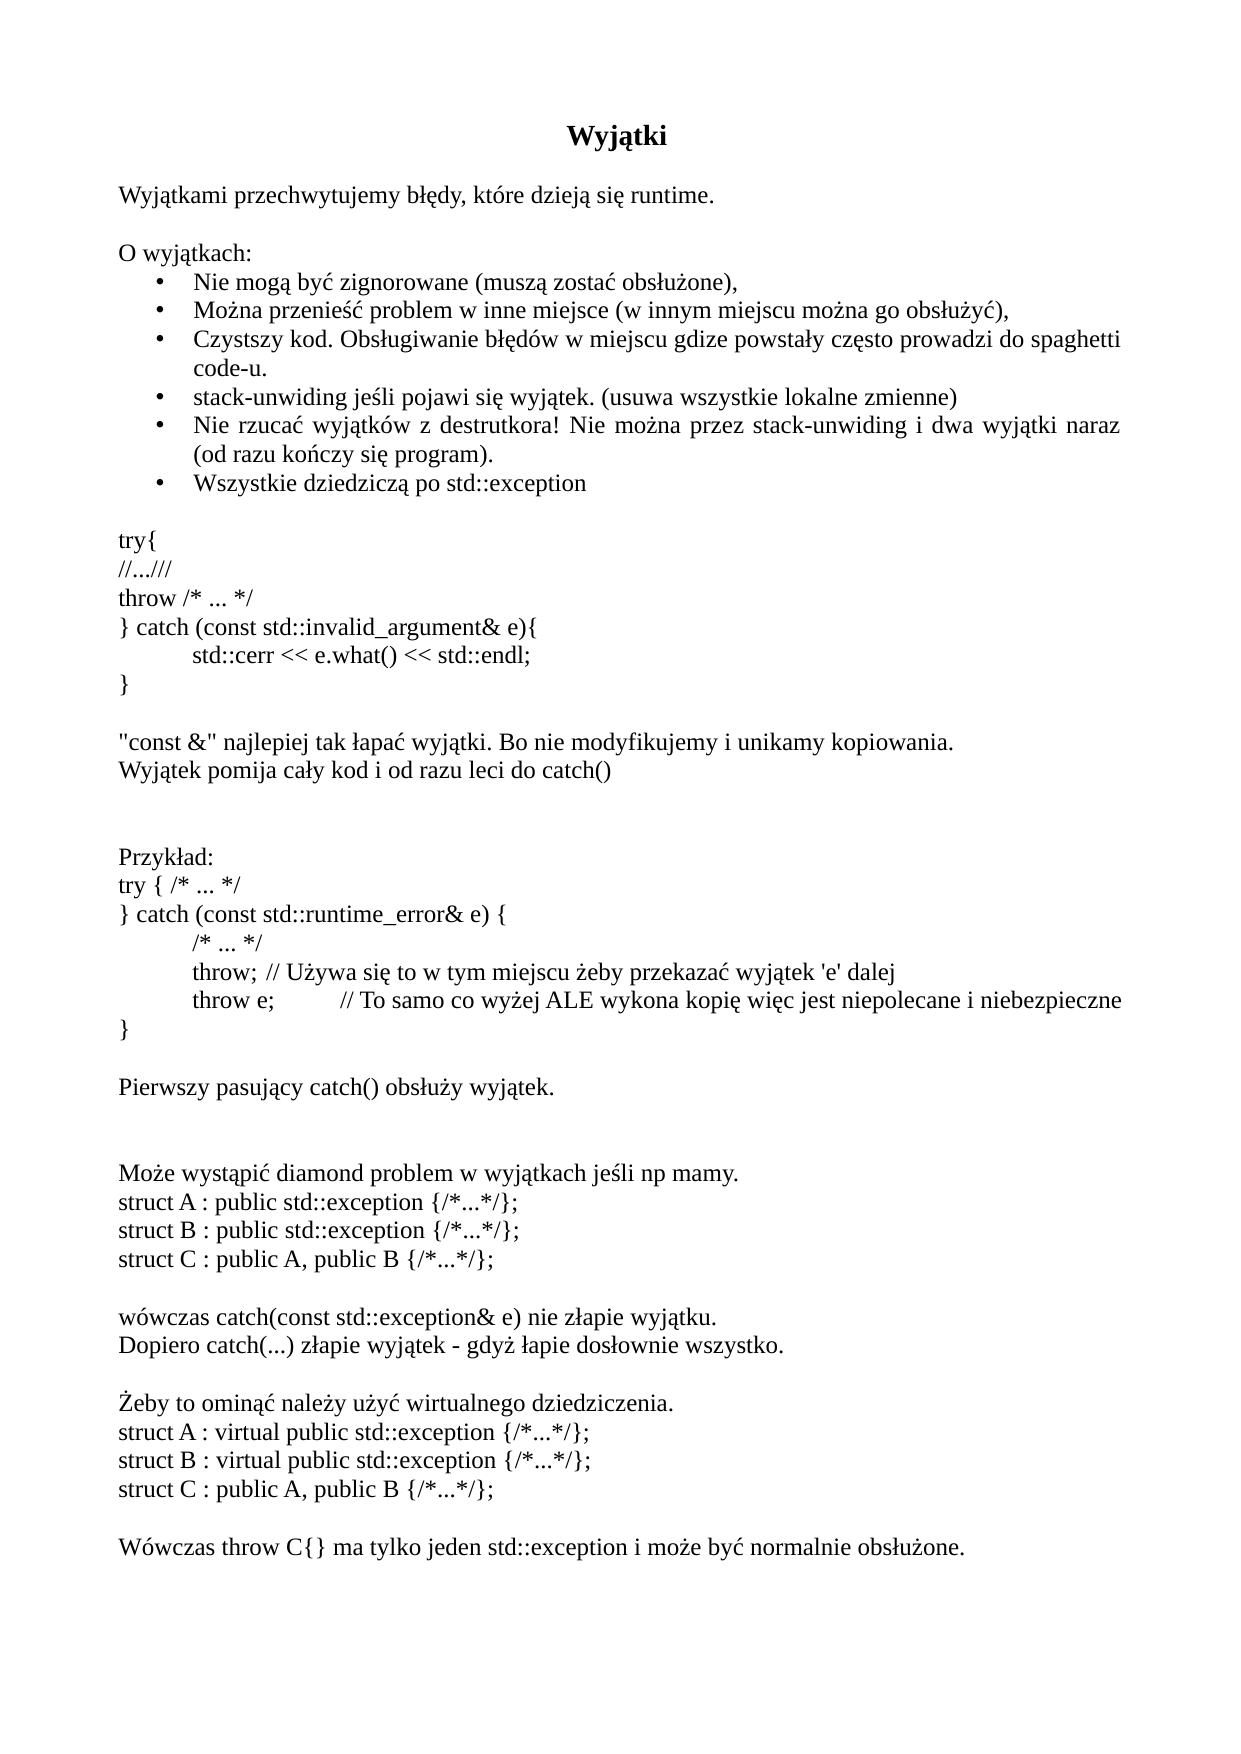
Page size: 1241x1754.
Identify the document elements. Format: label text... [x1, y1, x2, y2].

list Wszystkie dziedziczą po std::exception [156, 468, 1122, 497]
text O wyjątkach: [118, 238, 1122, 267]
text struct B : public std::exception {/*...*/}; [118, 1215, 1122, 1244]
text Pierwszy pasujący catch() obsłuży wyjątek. [118, 1072, 1122, 1100]
text try { /* ... */ [118, 870, 1122, 899]
text Żeby to ominąć należy użyć wirtualnego dziedziczenia. [118, 1388, 1122, 1417]
text struct C : public A, public B {/*...*/}; [118, 1244, 1122, 1273]
text Przykład: [118, 842, 1122, 870]
text Wyjątkami przechwytujemy błędy, które dzieją się runtime. [118, 180, 1122, 209]
list stack-unwiding jeśli pojawi się wyjątek. (usuwa wszystkie lokalne zmienne) [156, 382, 1122, 410]
text throw; // Używa się to w tym miejscu żeby przekazać wyjątek 'e' dalej [118, 957, 1122, 985]
text } [118, 1014, 1122, 1043]
list Czystszy kod. Obsługiwanie błędów w miejscu gdize powstały często prowadzi do spaghetti code-u. [156, 324, 1122, 382]
list Można przenieść problem w inne miejsce (w innym miejscu można go obsłużyć), [156, 295, 1122, 324]
text struct A : virtual public std::exception {/*...*/}; [118, 1417, 1122, 1445]
text wówczas catch(const std::exception& e) nie złapie wyjątku. [118, 1302, 1122, 1330]
list Nie rzucać wyjątków z destrutkora! Nie można przez stack-unwiding i dwa wyjątki naraz (od razu kończy się program). [156, 410, 1122, 468]
text throw /* ... */ [118, 583, 1122, 612]
text struct C : public A, public B {/*...*/}; [118, 1474, 1122, 1503]
text } [118, 669, 1122, 698]
text Wyjątki [118, 118, 1122, 152]
text std::cerr << e.what() << std::endl; [118, 640, 1122, 669]
text struct B : virtual public std::exception {/*...*/}; [118, 1445, 1122, 1474]
list Nie mogą być zignorowane (muszą zostać obsłużone), [156, 267, 1122, 295]
text Dopiero catch(...) złapie wyjątek - gdyż łapie dosłownie wszystko. [118, 1330, 1122, 1359]
text /* ... */ [118, 928, 1122, 957]
text //.../// [118, 554, 1122, 583]
text throw e; // To samo co wyżej ALE wykona kopię więc jest niepolecane i niebezpieczne [118, 985, 1122, 1014]
text try{ [118, 525, 1122, 554]
text } catch (const std::runtime_error& e) { [118, 899, 1122, 928]
text } catch (const std::invalid_argument& e){ [118, 612, 1122, 640]
text Wyjątek pomija cały kod i od razu leci do catch() [118, 755, 1122, 784]
text "const &" najlepiej tak łapać wyjątki. Bo nie modyfikujemy i unikamy kopiowania. [118, 727, 1122, 755]
text struct A : public std::exception {/*...*/}; [118, 1187, 1122, 1215]
text Wówczas throw C{} ma tylko jeden std::exception i może być normalnie obsłużone. [118, 1532, 1122, 1560]
text Może wystąpić diamond problem w wyjątkach jeśli np mamy. [118, 1158, 1122, 1187]
